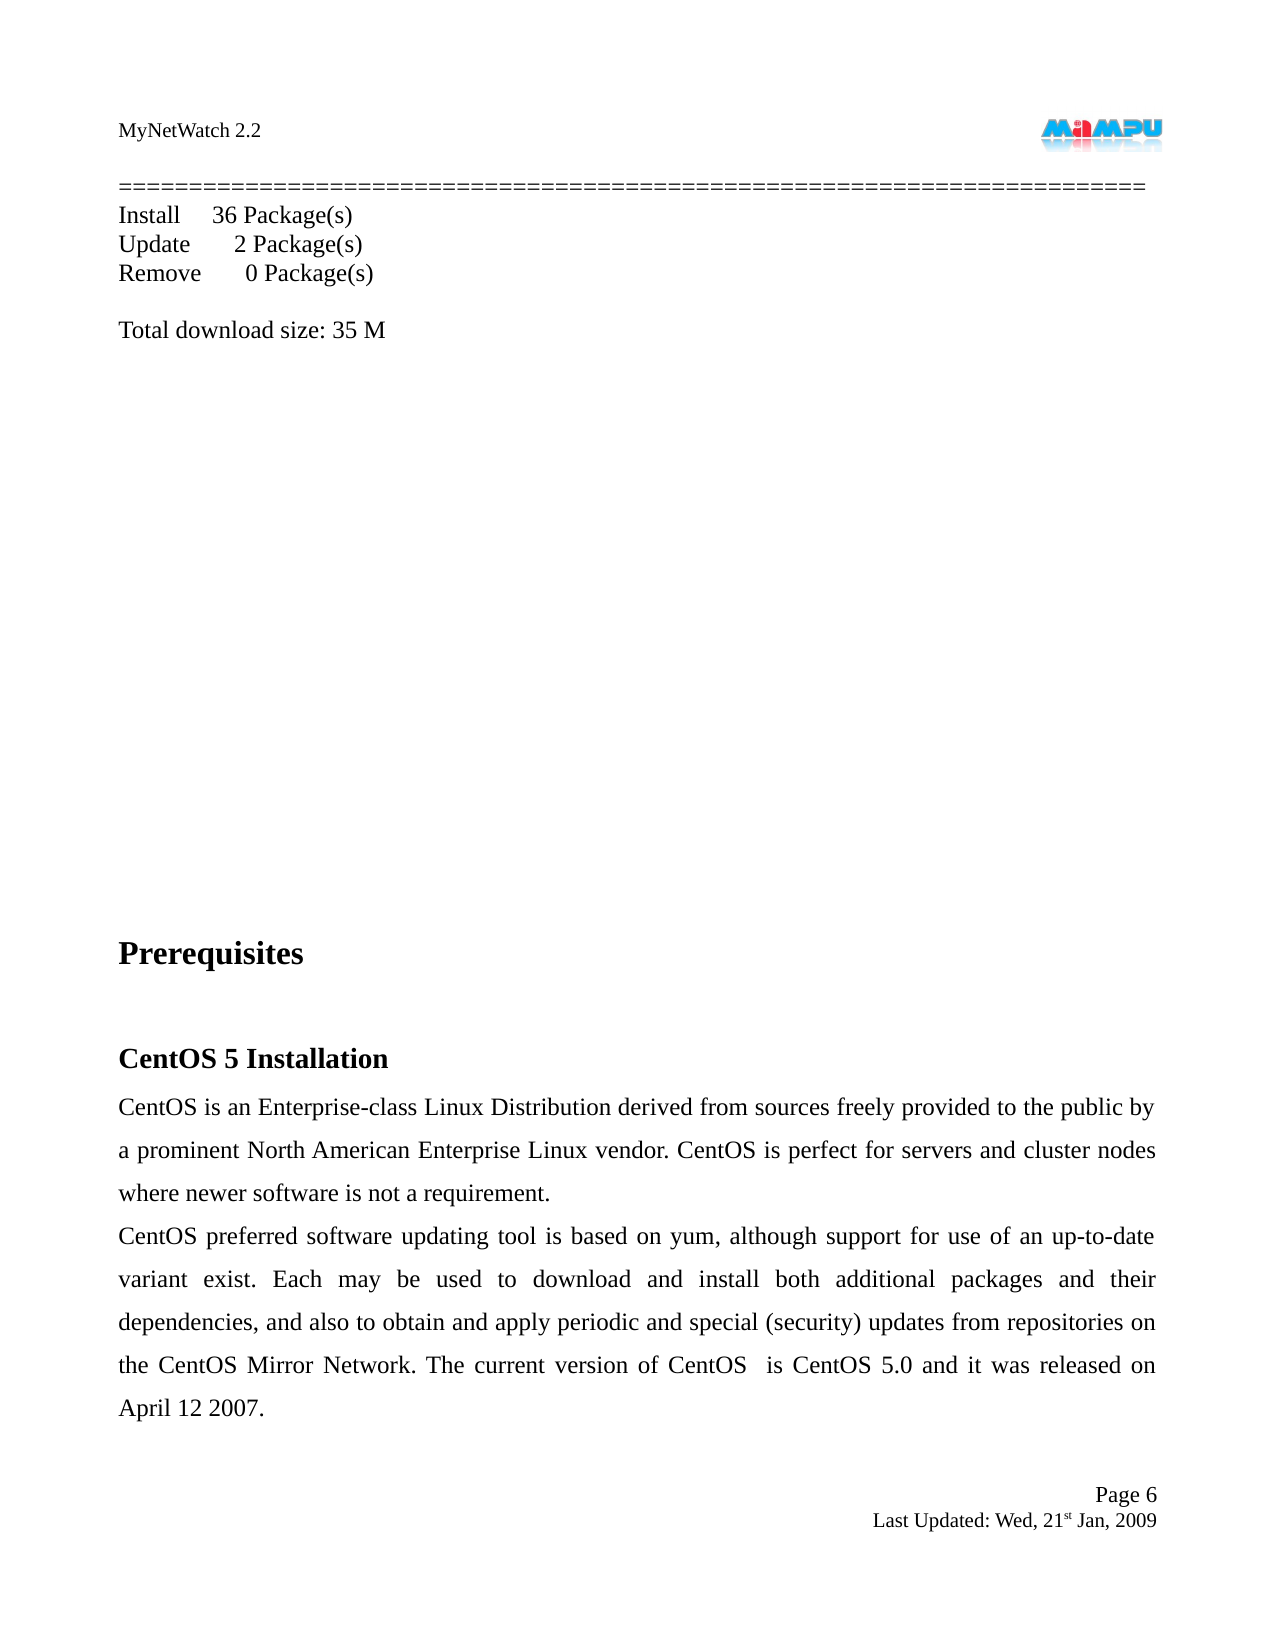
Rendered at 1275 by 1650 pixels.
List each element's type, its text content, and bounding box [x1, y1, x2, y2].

picture [1041, 106, 1163, 152]
text Update 2 Package(s) [118, 229, 1157, 258]
text CentOS is an Enterprise-class Linux Distribution derived from sources freely provided to the public by a prominent North American Enterprise Linux vendor. CentOS is perfect for servers and cluster nodes where newer software is not a requirement. [118, 1092, 1157, 1207]
text Install 36 Package(s) [118, 200, 1157, 229]
text Total download size: 35 M [118, 315, 1157, 344]
text Prerequisites [118, 933, 1157, 972]
text CentOS preferred software updating tool is based on yum, although support for use of an up-to-date variant exist. Each may be used to download and install both additional packages and their dependencies, and also to obtain and apply periodic and special (security) updates from repositories on the CentOS Mirror Network. The current version of CentOS is CentOS 5.0 and it was released on April 12 2007. [118, 1221, 1157, 1422]
text Remove 0 Package(s) [118, 258, 1157, 287]
text CentOS 5 Installation [118, 1041, 1157, 1075]
text ========================================================================= [118, 172, 1157, 200]
